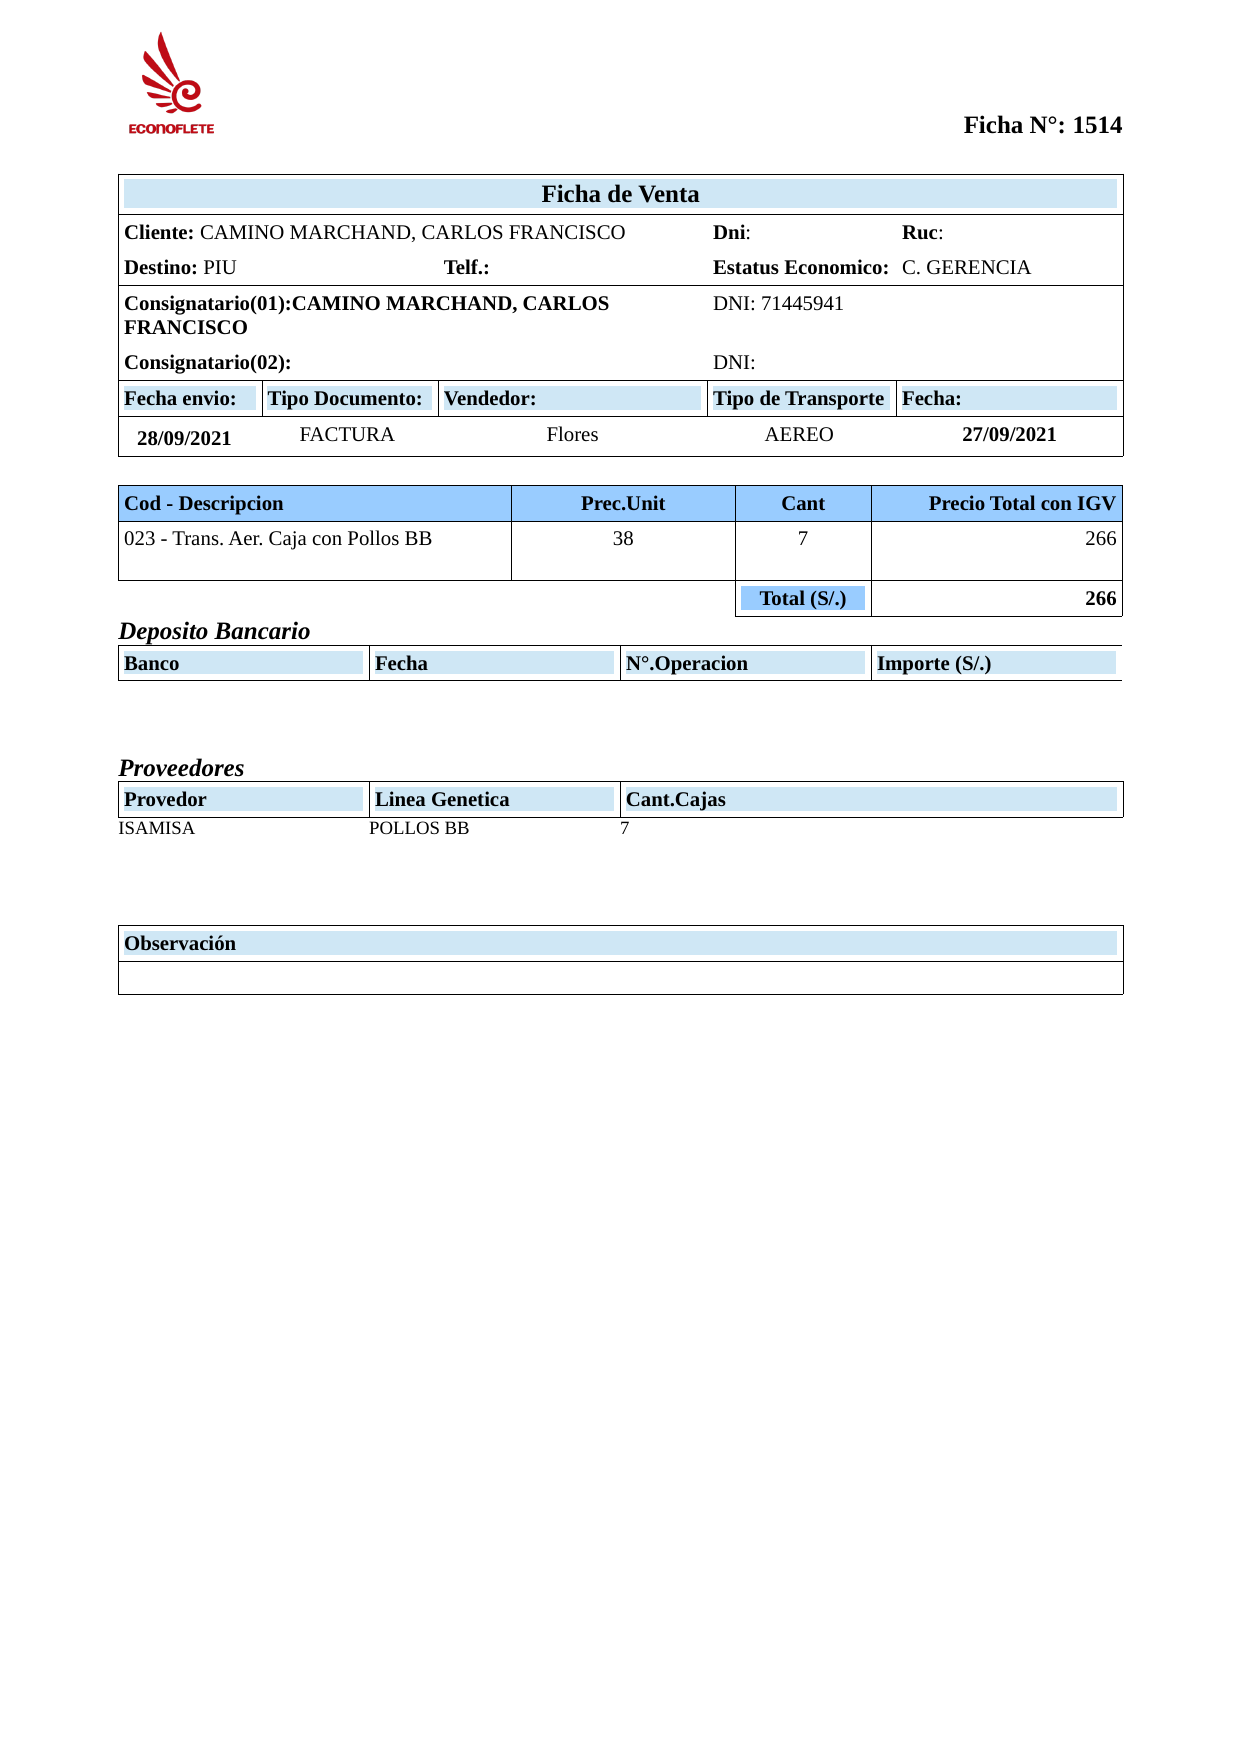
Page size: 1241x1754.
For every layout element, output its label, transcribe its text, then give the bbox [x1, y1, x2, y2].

table_cell DNI: [707, 345, 1123, 380]
table_header Provedor [119, 782, 369, 817]
table_cell Fecha envio: [119, 381, 262, 416]
table_cell [871, 681, 1122, 704]
table_cell Consignatario(02): [119, 345, 707, 380]
table_cell [119, 962, 1123, 994]
table_cell Tipo Documento: [263, 381, 438, 416]
table_header Prec.Unit [512, 486, 735, 521]
table_cell [369, 839, 620, 860]
table_header Precio Total con IGV [872, 486, 1122, 521]
table_cell DNI: 71445941 [707, 286, 1123, 344]
text Proveedores [118, 753, 1122, 781]
text Deposito Bancario [118, 616, 1122, 645]
table_header Linea Genetica [370, 782, 620, 817]
table_cell [871, 729, 1122, 753]
table_cell [369, 705, 620, 728]
table_header Ficha de Venta [119, 175, 1123, 214]
table_header Cant [736, 486, 871, 521]
table_cell [369, 903, 620, 925]
table_cell [118, 705, 369, 728]
table_cell AEREO [707, 417, 896, 456]
table_cell [118, 681, 369, 704]
table_header Observación [119, 926, 1123, 961]
table_cell [620, 860, 1123, 882]
table_cell Tipo de Transporte [708, 381, 896, 416]
table_cell POLLOS BB [369, 818, 620, 839]
table_header Cant.Cajas [621, 782, 1123, 817]
table_cell [118, 729, 369, 753]
table_cell 023 - Trans. Aer. Caja con Pollos BB [119, 522, 511, 580]
table_cell Consignatario(01):CAMINO MARCHAND, CARLOS FRANCISCO [119, 286, 707, 344]
table_cell FACTURA [262, 417, 438, 456]
table_cell [369, 681, 620, 704]
table_cell 266 [872, 581, 1122, 616]
table_cell Telf.: [438, 249, 707, 285]
table_header Importe (S/.) [872, 646, 1122, 680]
table_cell C. GERENCIA [896, 249, 1123, 285]
table_cell [620, 729, 871, 753]
table_cell [511, 581, 735, 616]
table_cell [118, 839, 369, 860]
table_cell 28/09/2021 [119, 417, 262, 456]
table_cell Vendedor: [439, 381, 707, 416]
table_header Cod - Descripcion [119, 486, 511, 521]
table_cell Cliente: CAMINO MARCHAND, CARLOS FRANCISCO [119, 215, 707, 249]
table_cell 266 [872, 522, 1122, 580]
table_cell 7 [620, 818, 1123, 839]
table_cell [369, 729, 620, 753]
picture [118, 31, 225, 134]
table_cell [118, 860, 369, 882]
table_cell [118, 882, 369, 903]
table_cell [871, 705, 1122, 728]
table_cell Fecha: [897, 381, 1123, 416]
table_cell [620, 882, 1123, 903]
table_cell Total (S/.) [736, 581, 871, 616]
table_header Banco [119, 646, 369, 680]
table_cell Ruc: [896, 215, 1123, 249]
table_cell [118, 903, 369, 925]
table_cell Dni: [707, 215, 896, 249]
table_cell [620, 839, 1123, 860]
table_cell Estatus Economico: [707, 249, 896, 285]
table_cell [369, 882, 620, 903]
table_cell [118, 581, 511, 616]
table_cell 27/09/2021 [896, 417, 1123, 456]
table_cell [620, 705, 871, 728]
table_cell 38 [512, 522, 735, 580]
table_cell [620, 681, 871, 704]
table_header Fecha [370, 646, 620, 680]
table_cell Flores [438, 417, 707, 456]
table_cell ISAMISA [118, 818, 369, 839]
table_cell Destino: PIU [119, 249, 438, 285]
table_header N°.Operacion [621, 646, 871, 680]
table_cell [369, 860, 620, 882]
table_cell 7 [736, 522, 871, 580]
table_cell [620, 903, 1123, 925]
